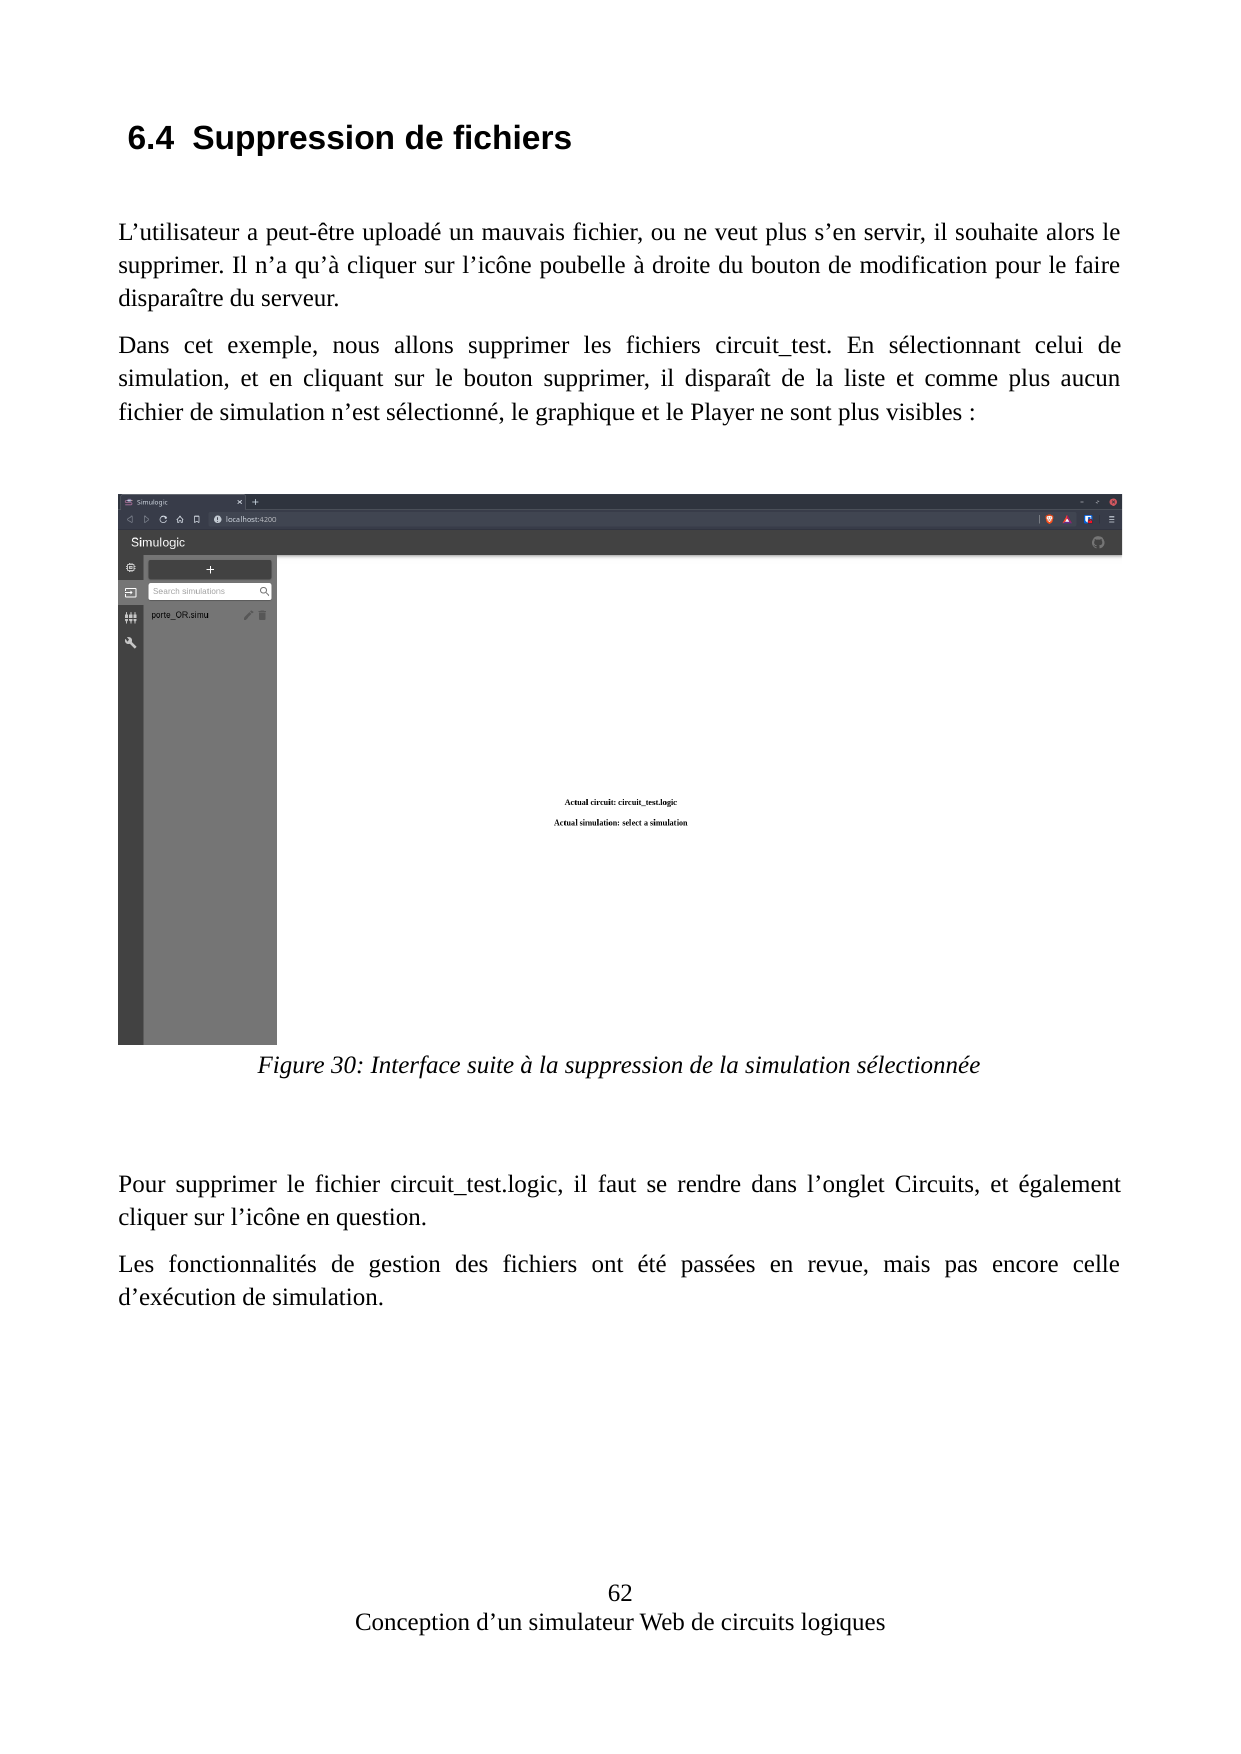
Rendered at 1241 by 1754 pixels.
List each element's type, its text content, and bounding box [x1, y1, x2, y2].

text Pour supprimer le fichier circuit_test.logic, il faut se rendre dans l’onglet Circuits, et également cliquer sur l’icône en question. [118, 1169, 1122, 1231]
text Les fonctionnalités de gestion des fichiers ont été passées en revue, mais pas encore celle d’exécution de simulation. [118, 1249, 1122, 1311]
subtitle Suppression de fichiers [118, 118, 1122, 157]
text L’utilisateur a peut-être uploadé un mauvais fichier, ou ne veut plus s’en servir, il souhaite alors le supprimer. Il n’a qu’à cliquer sur l’icône poubelle à droite du bouton de modification pour le faire disparaître du serveur. [118, 217, 1122, 312]
text Figure 30: Interface suite à la suppression de la simulation sélectionnée [118, 1045, 1122, 1079]
picture [118, 494, 1123, 1045]
text Dans cet exemple, nous allons supprimer les fichiers circuit_test. En sélectionnant celui de simulation, et en cliquant sur le bouton supprimer, il disparaît de la liste et comme plus aucun fichier de simulation n’est sélectionné, le graphique et le Player ne sont plus visibles : [118, 331, 1122, 425]
